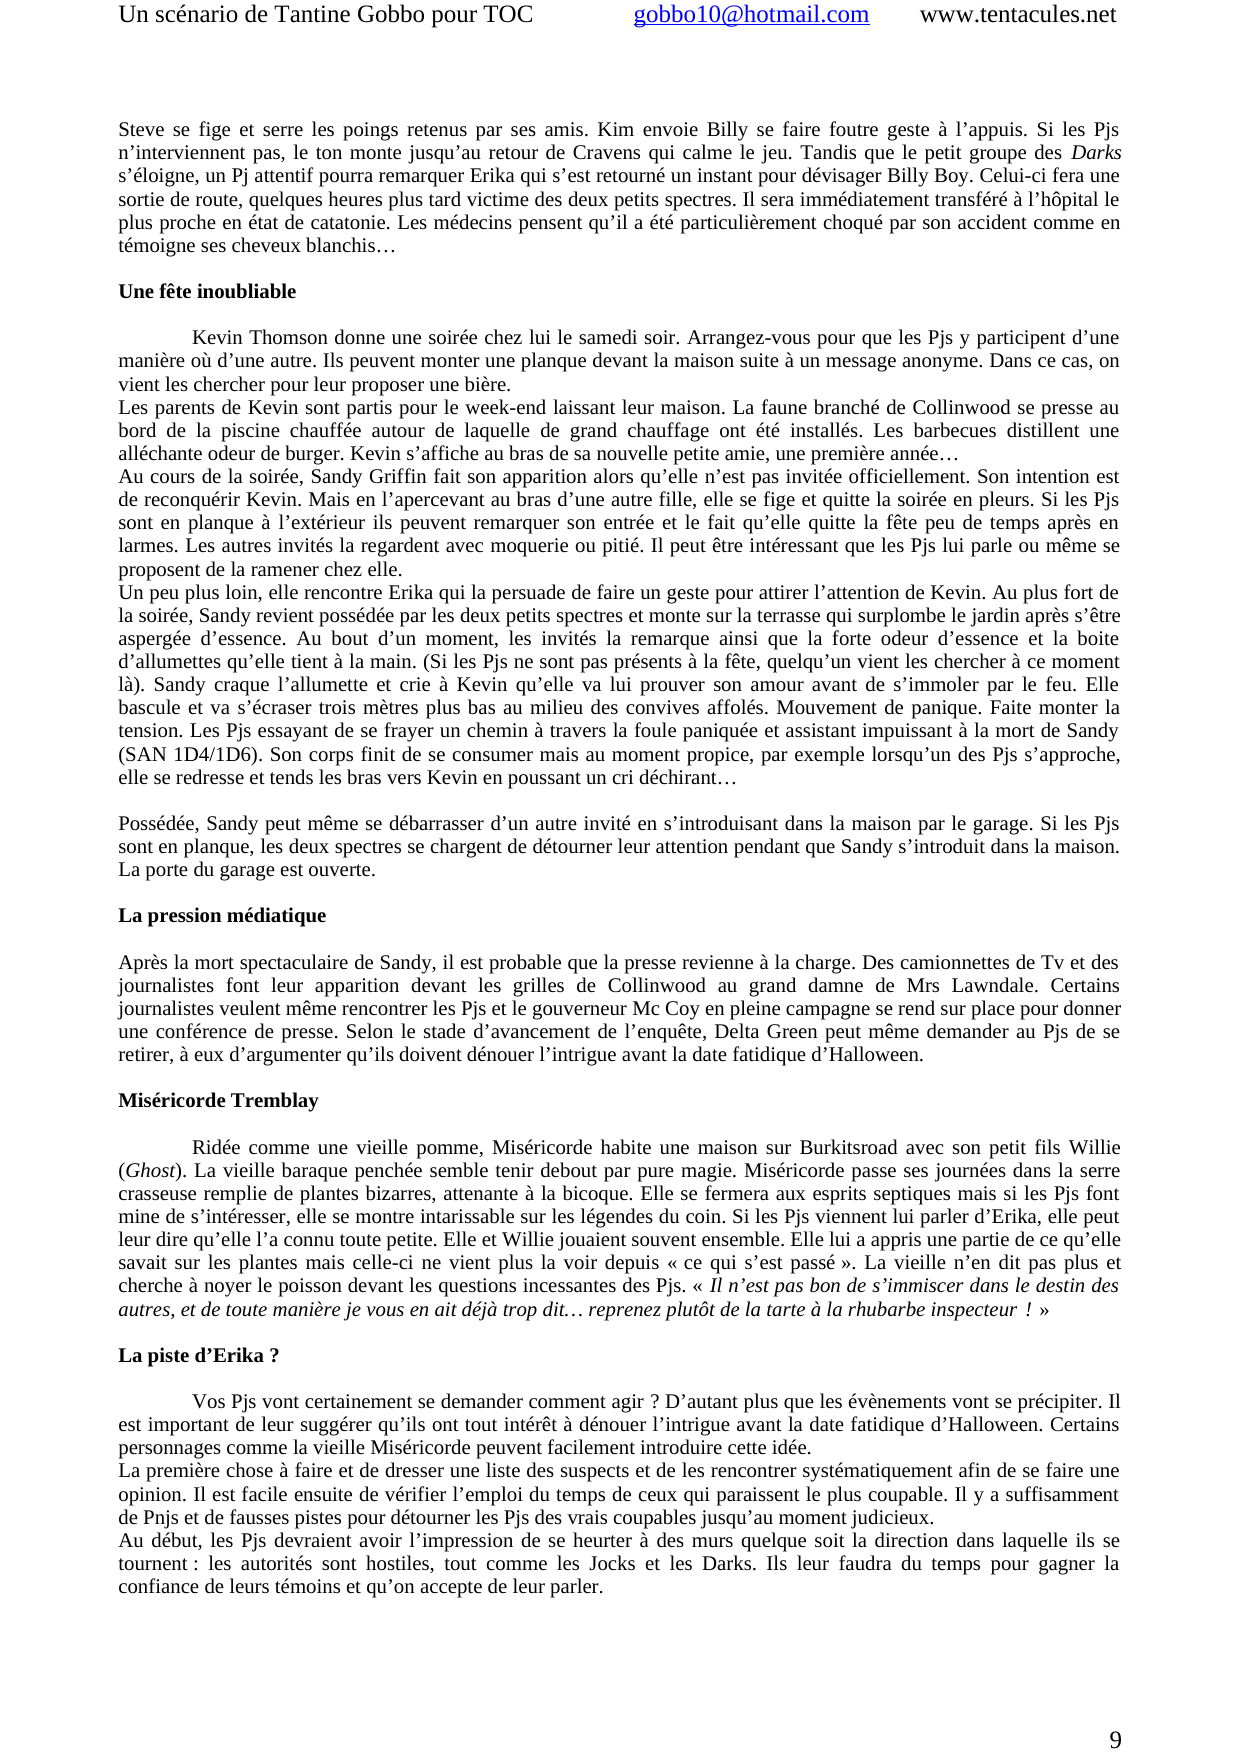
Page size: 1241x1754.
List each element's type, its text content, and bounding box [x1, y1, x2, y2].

text Un peu plus loin, elle rencontre Erika qui la persuade de faire un geste pour attirer l’attention de Kevin. Au plus fort de la soirée, Sandy revient possédée par les deux petits spectres et monte sur la terrasse qui surplombe le jardin après s’être aspergée d’essence. Au bout d’un moment, les invités la remarque ainsi que la forte odeur d’essence et la boite d’allumettes qu’elle tient à la main. (Si les Pjs ne sont pas présents à la fête, quelqu’un vient les chercher à ce moment là). Sandy craque l’allumette et crie à Kevin qu’elle va lui prouver son amour avant de s’immoler par le feu. Elle bascule et va s’écraser trois mètres plus bas au milieu des convives affolés. Mouvement de panique. Faite monter la tension. Les Pjs essayant de se frayer un chemin à travers la foule paniquée et assistant impuissant à la mort de Sandy (SAN 1D4/1D6). Son corps finit de se consumer mais au moment propice, par exemple lorsqu’un des Pjs s’approche, elle se redresse et tends les bras vers Kevin en poussant un cri déchirant… [118, 581, 1122, 789]
text Au cours de la soirée, Sandy Griffin fait son apparition alors qu’elle n’est pas invitée officiellement. Son intention est de reconquérir Kevin. Mais en l’apercevant au bras d’une autre fille, elle se fige et quitte la soirée en pleurs. Si les Pjs sont en planque à l’extérieur ils peuvent remarquer son entrée et le fait qu’elle quitte la fête peu de temps après en larmes. Les autres invités la regardent avec moquerie ou pitié. Il peut être intéressant que les Pjs lui parle ou même se proposent de la ramener chez elle. [118, 465, 1122, 581]
text Kevin Thomson donne une soirée chez lui le samedi soir. Arrangez-vous pour que les Pjs y participent d’une manière où d’une autre. Ils peuvent monter une planque devant la maison suite à un message anonyme. Dans ce cas, on vient les chercher pour leur proposer une bière. [118, 326, 1122, 396]
text La pression médiatique [118, 904, 1122, 927]
subtitle Miséricorde Tremblay [118, 1089, 1122, 1112]
text Vos Pjs vont certainement se demander comment agir ? D’autant plus que les évènements vont se précipiter. Il est important de leur suggérer qu’ils ont tout intérêt à dénouer l’intrigue avant la date fatidique d’Halloween. Certains personnages comme la vieille Miséricorde peuvent facilement introduire cette idée. [118, 1390, 1122, 1459]
subtitle La piste d’Erika ? [118, 1344, 1122, 1367]
subtitle Une fête inoubliable [118, 280, 1122, 303]
text Possédée, Sandy peut même se débarrasser d’un autre invité en s’introduisant dans la maison par le garage. Si les Pjs sont en planque, les deux spectres se chargent de détourner leur attention pendant que Sandy s’introduit dans la maison. La porte du garage est ouverte. [118, 812, 1122, 881]
text Après la mort spectaculaire de Sandy, il est probable que la presse revienne à la charge. Des camionnettes de Tv et des journalistes font leur apparition devant les grilles de Collinwood au grand damne de Mrs Lawndale. Certains journalistes veulent même rencontrer les Pjs et le gouverneur Mc Coy en pleine campagne se rend sur place pour donner une conférence de presse. Selon le stade d’avancement de l’enquête, Delta Green peut même demander au Pjs de se retirer, à eux d’argumenter qu’ils doivent dénouer l’intrigue avant la date fatidique d’Halloween. [118, 951, 1122, 1066]
text Au début, les Pjs devraient avoir l’impression de se heurter à des murs quelque soit la direction dans laquelle ils se tournent : les autorités sont hostiles, tout comme les Jocks et les Darks. Ils leur faudra du temps pour gagner la confiance de leurs témoins et qu’on accepte de leur parler. [118, 1529, 1122, 1598]
text Les parents de Kevin sont partis pour le week-end laissant leur maison. La faune branché de Collinwood se presse au bord de la piscine chauffée autour de laquelle de grand chauffage ont été installés. Les barbecues distillent une alléchante odeur de burger. Kevin s’affiche au bras de sa nouvelle petite amie, une première année… [118, 396, 1122, 465]
text La première chose à faire et de dresser une liste des suspects et de les rencontrer systématiquement afin de se faire une opinion. Il est facile ensuite de vérifier l’emploi du temps de ceux qui paraissent le plus coupable. Il y a suffisamment de Pnjs et de fausses pistes pour détourner les Pjs des vrais coupables jusqu’au moment judicieux. [118, 1459, 1122, 1529]
text Ridée comme une vieille pomme, Miséricorde habite une maison sur Burkitsroad avec son petit fils Willie (Ghost). La vieille baraque penchée semble tenir debout par pure magie. Miséricorde passe ses journées dans la serre crasseuse remplie de plantes bizarres, attenante à la bicoque. Elle se fermera aux esprits septiques mais si les Pjs font mine de s’intéresser, elle se montre intarissable sur les légendes du coin. Si les Pjs viennent lui parler d’Erika, elle peut leur dire qu’elle l’a connu toute petite. Elle et Willie jouaient souvent ensemble. Elle lui a appris une partie de ce qu’elle savait sur les plantes mais celle-ci ne vient plus la voir depuis « ce qui s’est passé ». La vieille n’en dit pas plus et cherche à noyer le poisson devant les questions incessantes des Pjs. « Il n’est pas bon de s’immiscer dans le destin des autres, et de toute manière je vous en ait déjà trop dit… reprenez plutôt de la tarte à la rhubarbe inspecteur ! » [118, 1136, 1122, 1321]
text Steve se fige et serre les poings retenus par ses amis. Kim envoie Billy se faire foutre geste à l’appuis. Si les Pjs n’interviennent pas, le ton monte jusqu’au retour de Cravens qui calme le jeu. Tandis que le petit groupe des Darks s’éloigne, un Pj attentif pourra remarquer Erika qui s’est retourné un instant pour dévisager Billy Boy. Celui-ci fera une sortie de route, quelques heures plus tard victime des deux petits spectres. Il sera immédiatement transféré à l’hôpital le plus proche en état de catatonie. Les médecins pensent qu’il a été particulièrement choqué par son accident comme en témoigne ses cheveux blanchis… [118, 118, 1122, 257]
